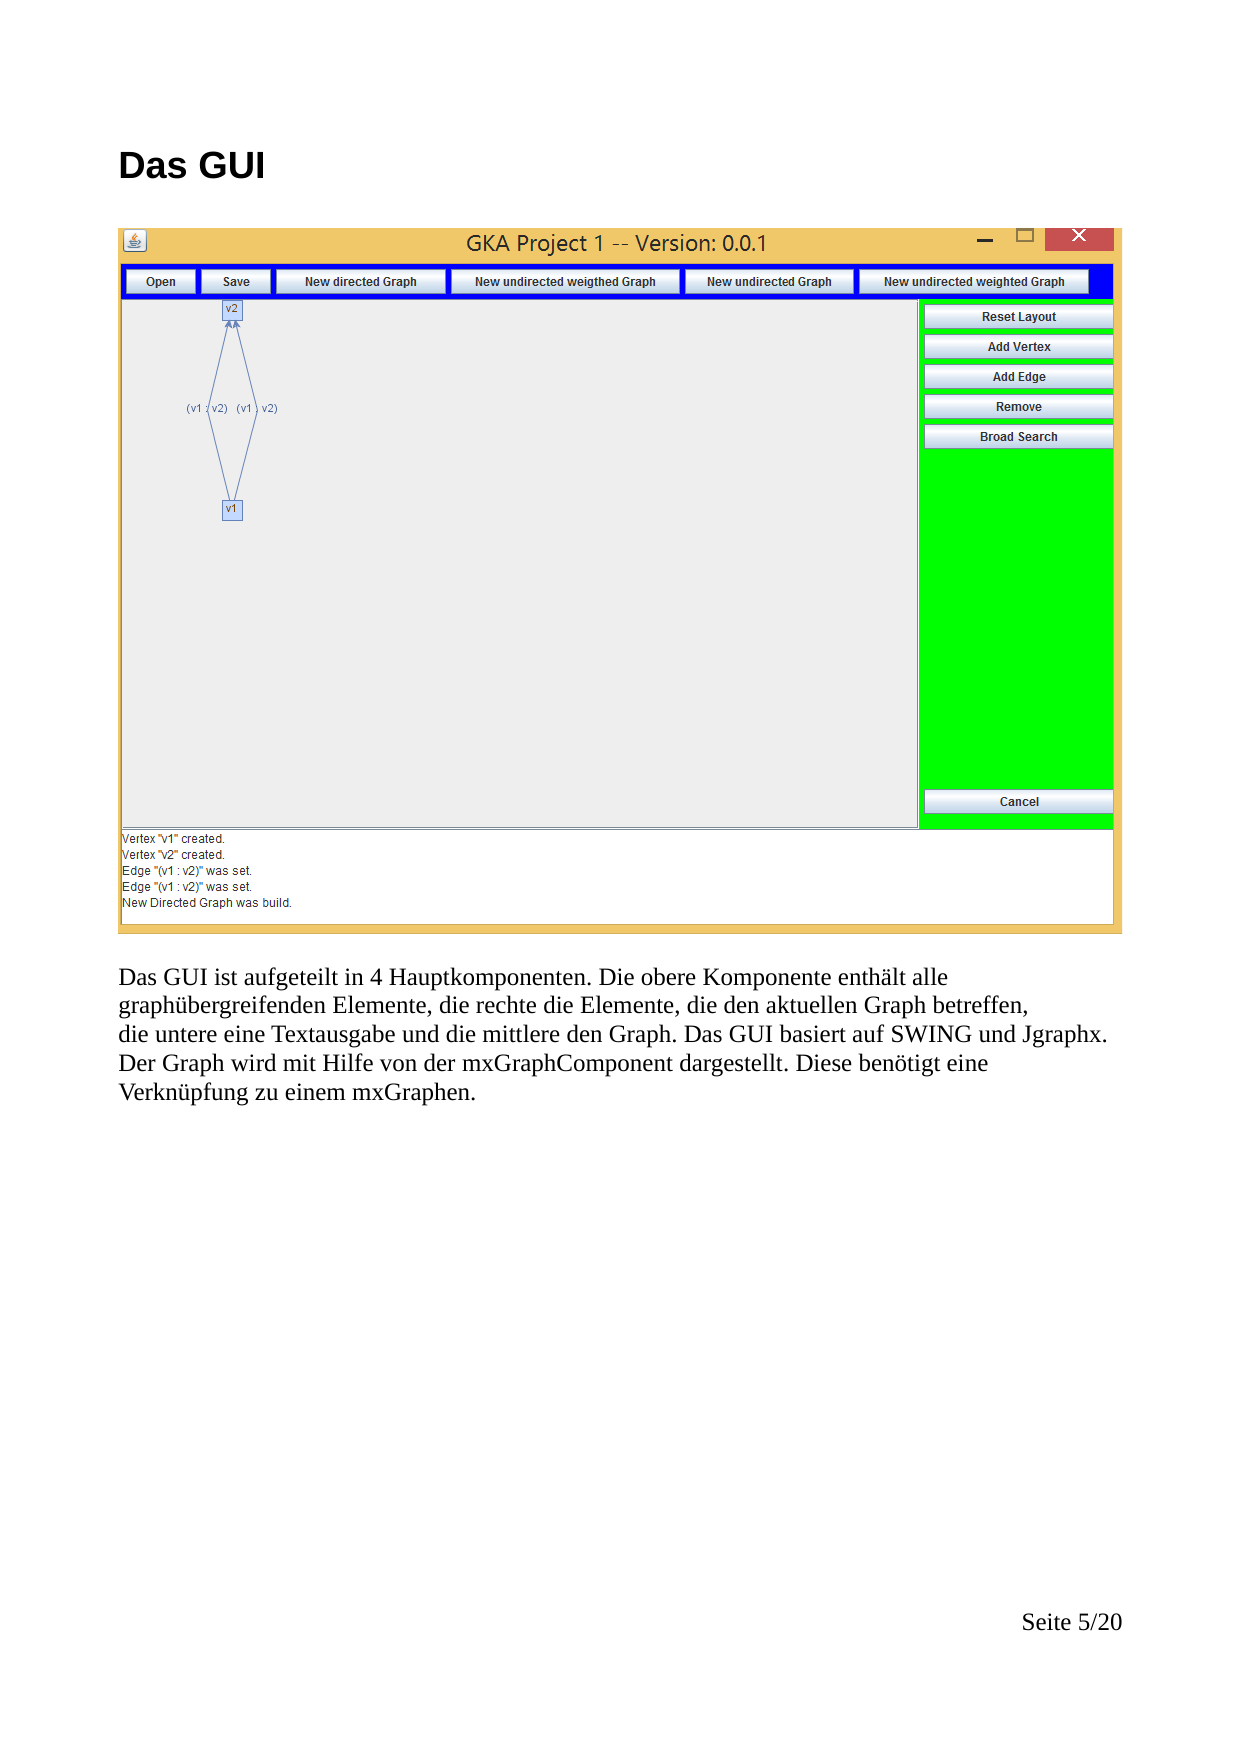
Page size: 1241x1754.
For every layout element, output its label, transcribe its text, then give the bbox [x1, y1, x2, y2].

picture [118, 228, 1123, 934]
text die untere eine Textausgabe und die mittlere den Graph. Das GUI basiert auf SWING und Jgraphx. [118, 1019, 1122, 1048]
text Das GUI ist aufgeteilt in 4 Hauptkomponenten. Die obere Komponente enthält alle graphübergreifenden Elemente, die rechte die Elemente, die den aktuellen Graph betreffen, [118, 962, 1122, 1019]
subtitle Das GUI [118, 143, 1122, 187]
text Der Graph wird mit Hilfe von der mxGraphComponent dargestellt. Diese benötigt eine Verknüpfung zu einem mxGraphen. [118, 1048, 1122, 1106]
